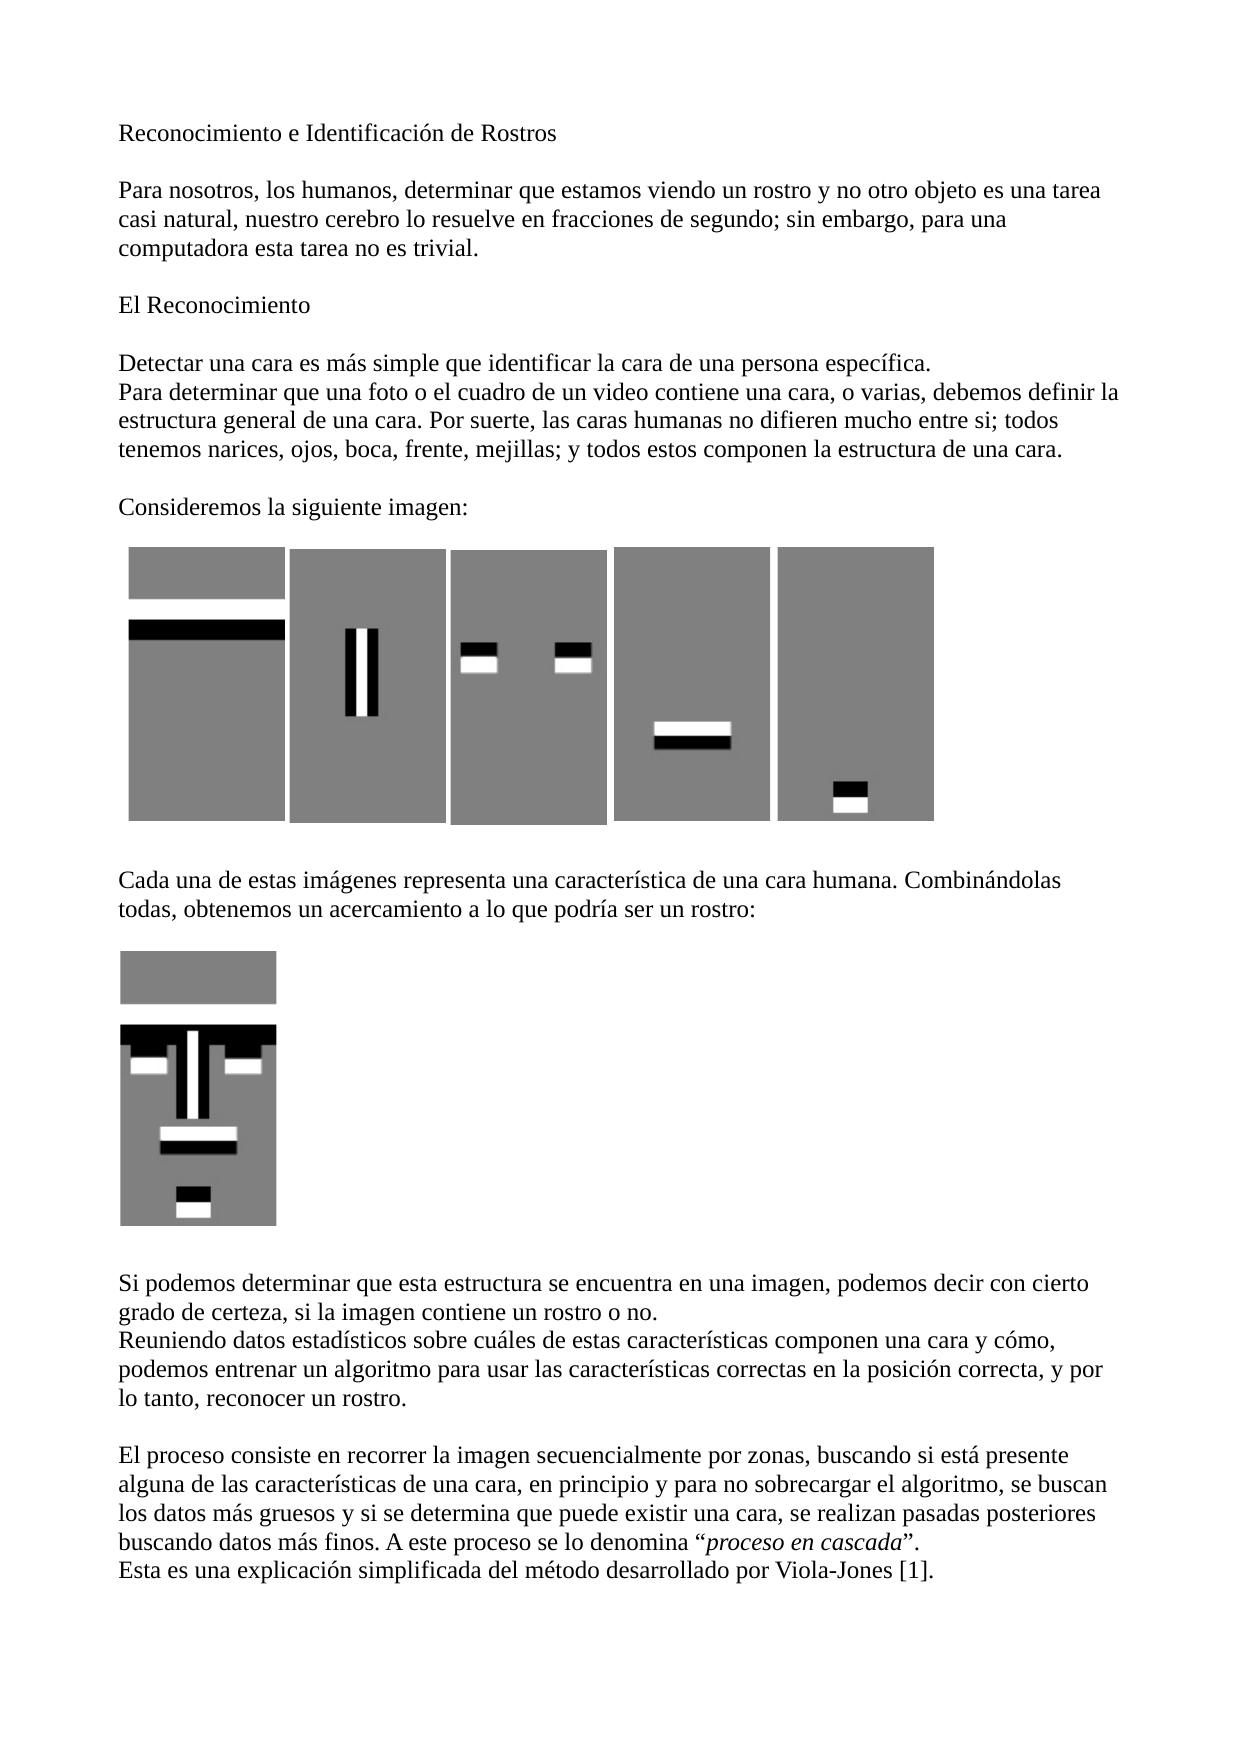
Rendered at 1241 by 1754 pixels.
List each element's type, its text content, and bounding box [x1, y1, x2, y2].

picture [450, 550, 607, 825]
picture [128, 547, 285, 821]
text El proceso consiste en recorrer la imagen secuencialmente por zonas, buscando si está presente alguna de las características de una cara, en principio y para no sobrecargar el algoritmo, se buscan los datos más gruesos y si se determina que puede existir una cara, se realizan pasadas posteriores buscando datos más finos. A este proceso se lo denomina “proceso en cascada”. [118, 1441, 1122, 1556]
picture [120, 951, 277, 1226]
text Esta es una explicación simplificada del método desarrollado por Viola-Jones [1]. [118, 1556, 1122, 1584]
text Si podemos determinar que esta estructura se encuentra en una imagen, podemos decir con cierto grado de certeza, si la imagen contiene un rostro o no. Reuniendo datos estadísticos sobre cuáles de estas características componen una cara y cómo, podemos entrenar un algoritmo para usar las características correctas en la posición correcta, y por lo tanto, reconocer un rostro. [118, 1268, 1122, 1412]
text Para nosotros, los humanos, determinar que estamos viendo un rostro y no otro objeto es una tarea casi natural, nuestro cerebro lo resuelve en fracciones de segundo; sin embargo, para una computadora esta tarea no es trivial. [118, 176, 1122, 262]
picture [614, 547, 771, 821]
picture [289, 549, 446, 823]
text El Reconocimiento [118, 291, 1122, 319]
text Cada una de estas imágenes representa una característica de una cara humana. Combinándolas todas, obtenemos un acercamiento a lo que podría ser un rostro: [118, 866, 1122, 923]
picture [777, 547, 934, 821]
text Reconocimiento e Identificación de Rostros [118, 118, 1122, 147]
text Detectar una cara es más simple que identificar la cara de una persona específica. Para determinar que una foto o el cuadro de un video contiene una cara, o varias, debemos definir la estructura general de una cara. Por suerte, las caras humanas no difieren mucho entre si; todos tenemos narices, ojos, boca, frente, mejillas; y todos estos componen la estructura de una cara. [118, 348, 1122, 463]
text Consideremos la siguiente imagen: [118, 492, 1122, 521]
